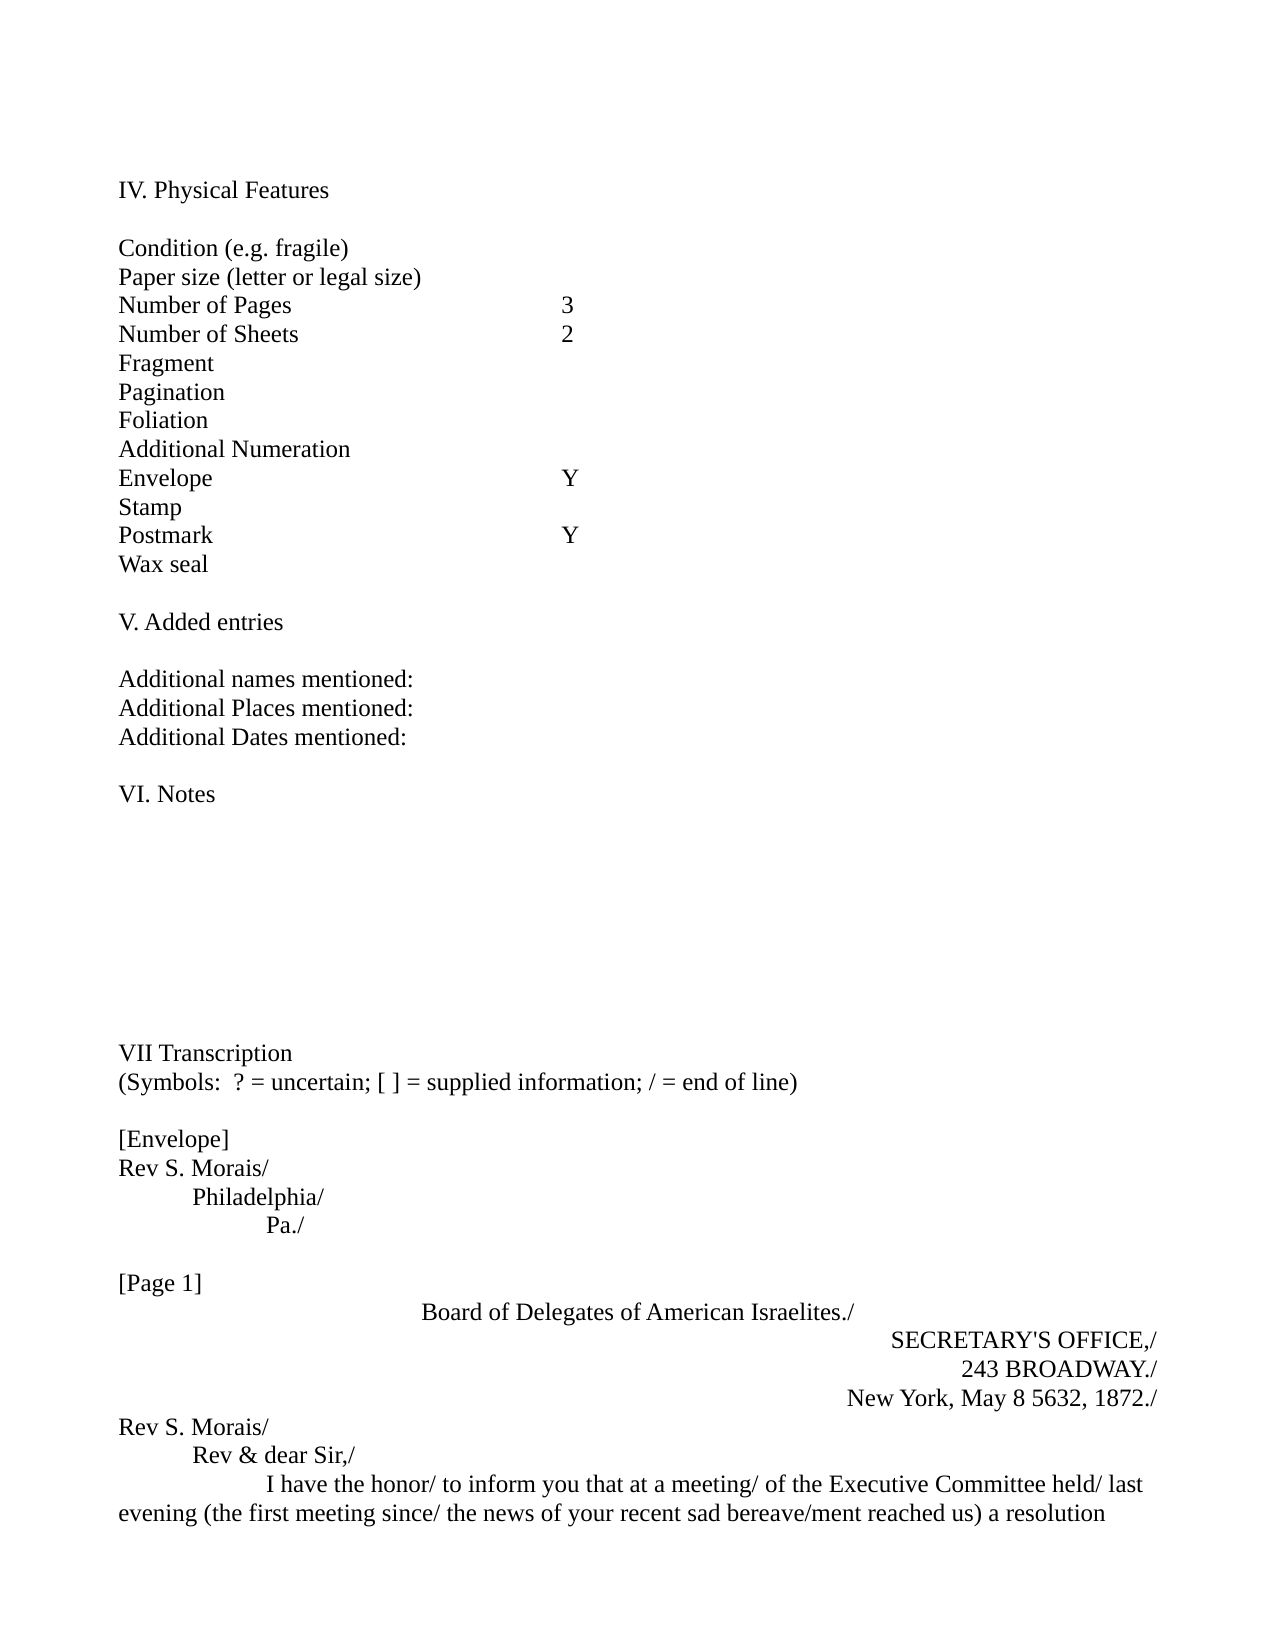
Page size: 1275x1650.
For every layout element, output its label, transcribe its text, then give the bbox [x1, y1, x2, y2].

text Stamp [118, 492, 1157, 521]
text Wax seal [118, 549, 1157, 578]
text Foliation [118, 406, 1157, 434]
text Envelope Y [118, 463, 1157, 492]
text IV. Physical Features [118, 176, 1157, 204]
text Rev & dear Sir,/ [118, 1441, 1157, 1469]
text Number of Sheets 2 [118, 319, 1157, 348]
text [Envelope] [118, 1124, 1157, 1153]
text (Symbols: ? = uncertain; [ ] = supplied information; / = end of line) [118, 1067, 1157, 1096]
text Board of Delegates of American Israelites./ [118, 1297, 1157, 1326]
text Paper size (letter or legal size) [118, 262, 1157, 291]
text Number of Pages 3 [118, 291, 1157, 319]
text VII Transcription [118, 1038, 1157, 1067]
text Rev S. Morais/ [118, 1153, 1157, 1182]
text Pa./ [118, 1211, 1157, 1239]
text I have the honor/ to inform you that at a meeting/ of the Executive Committee held/ last evening (the first meeting since/ the news of your recent sad bereave/ment reached us) a resolution [118, 1469, 1157, 1527]
text Additional Places mentioned: [118, 693, 1157, 722]
text Philadelphia/ [118, 1182, 1157, 1211]
text Additional names mentioned: [118, 664, 1157, 693]
text Pagination [118, 377, 1157, 406]
text SECRETARY'S OFFICE,/ [118, 1326, 1157, 1354]
text Condition (e.g. fragile) [118, 233, 1157, 262]
text Rev S. Morais/ [118, 1412, 1157, 1441]
text Additional Numeration [118, 434, 1157, 463]
text V. Added entries [118, 607, 1157, 636]
text 243 BROADWAY./ [118, 1354, 1157, 1383]
text VI. Notes [118, 779, 1157, 808]
text New York, May 8 5632, 1872./ [118, 1383, 1157, 1412]
text Postma rk Y [118, 521, 1157, 549]
text Additional Dates mentioned: [118, 722, 1157, 751]
text [Page 1] [118, 1268, 1157, 1297]
text Fragment [118, 348, 1157, 377]
